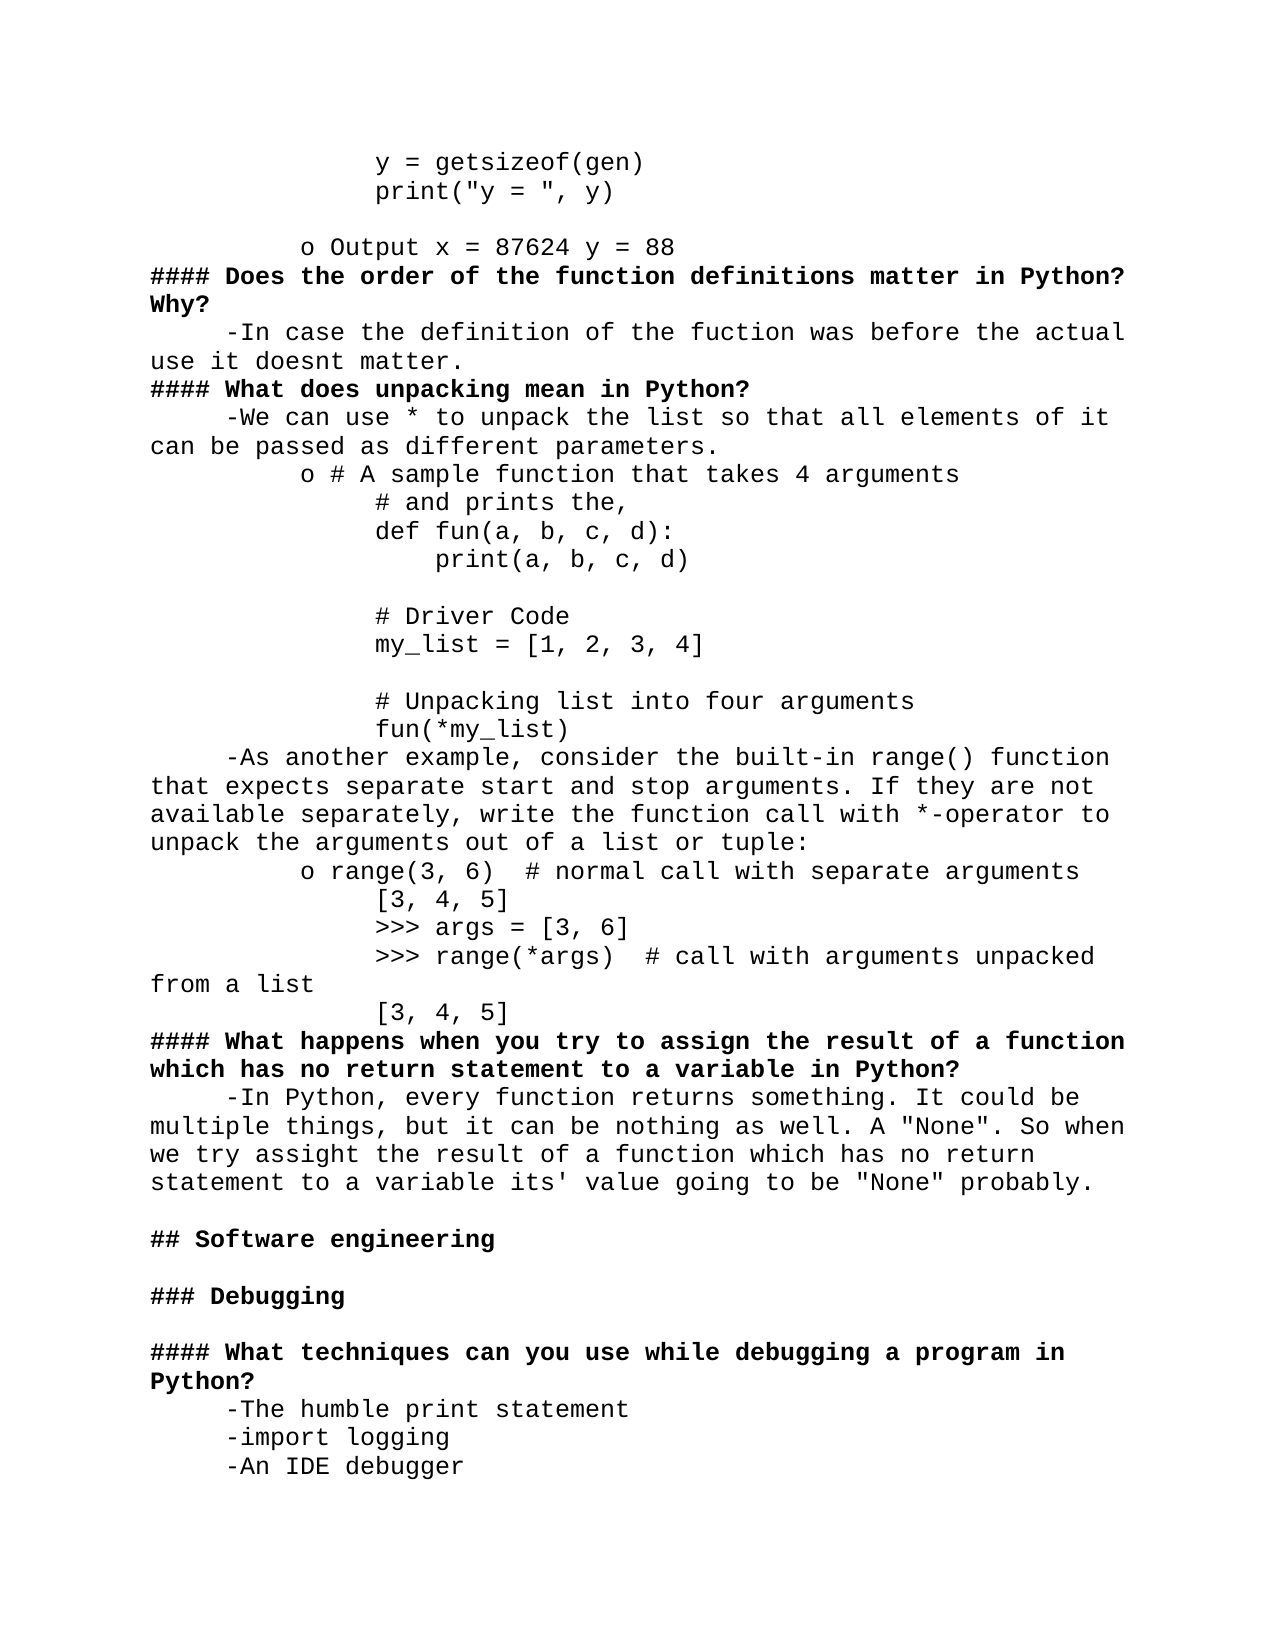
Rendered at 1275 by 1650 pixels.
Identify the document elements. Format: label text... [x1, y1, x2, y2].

text print(a, b, c, d) [150, 547, 1125, 575]
text -As another example, consider the built-in range() function that expects separate start and stop arguments. If they are not available separately, write the function call with *-operator to unpack the arguments out of a list or tuple: [150, 745, 1125, 858]
text -In Python, every function returns something. It could be multiple things, but it can be nothing as well. A "None". So when we try assight the result of a function which has no return statement to a variable its' value going to be "None" probably. [150, 1085, 1125, 1198]
text -We can use * to unpack the list so that all elements of it can be passed as different parameters. [150, 405, 1125, 462]
text >>> range(*args) # call with arguments unpacked from a list [150, 943, 1125, 1000]
text [3, 4, 5] [150, 887, 1125, 915]
text # Driver Code [150, 603, 1125, 632]
text # and prints the, [150, 490, 1125, 518]
text ## Software engineering [150, 1227, 1125, 1255]
text o range(3, 6) # normal call with separate arguments [150, 858, 1125, 887]
text [3, 4, 5] [150, 1000, 1125, 1028]
text -In case the definition of the fuction was before the actual use it doesnt matter. [150, 320, 1125, 377]
text my_list = [1, 2, 3, 4] [150, 632, 1125, 660]
text >>> args = [3, 6] [150, 915, 1125, 943]
text o Output x = 87624 y = 88 [150, 235, 1125, 263]
text fun(*my_list) [150, 717, 1125, 745]
text #### Does the order of the function definitions matter in Python? Why? [150, 263, 1125, 320]
text ### Debugging [150, 1283, 1125, 1312]
text #### What does unpacking mean in Python? [150, 377, 1125, 405]
text -The humble print statement [150, 1397, 1125, 1425]
text -An IDE debugger [150, 1453, 1125, 1482]
text y = getsizeof(gen) [150, 150, 1125, 178]
text # Unpacking list into four arguments [150, 688, 1125, 717]
text print("y = ", y) [150, 178, 1125, 207]
text def fun(a, b, c, d): [150, 518, 1125, 547]
text #### What techniques can you use while debugging a program in Python? [150, 1340, 1125, 1397]
text -import logging [150, 1425, 1125, 1453]
text #### What happens when you try to assign the result of a function which has no return statement to a variable in Python? [150, 1028, 1125, 1085]
text o # A sample function that takes 4 arguments [150, 462, 1125, 490]
